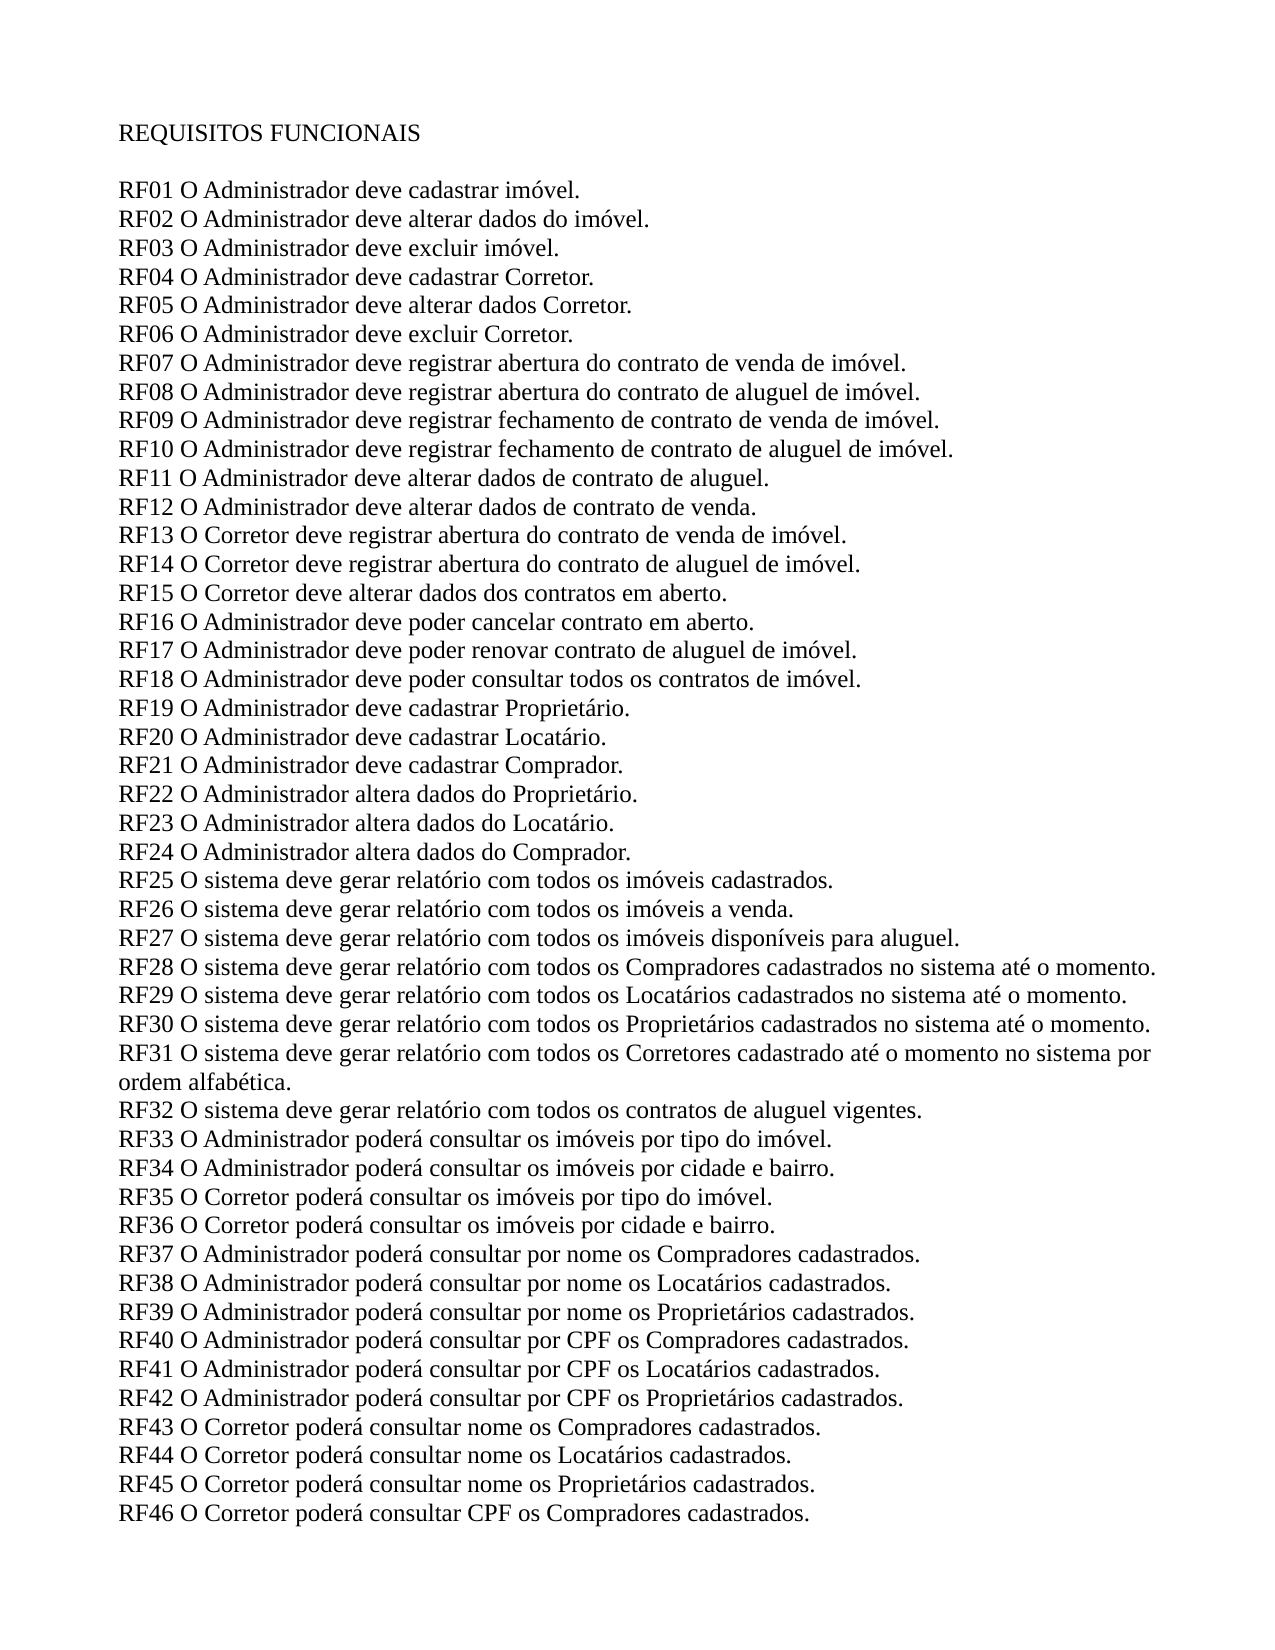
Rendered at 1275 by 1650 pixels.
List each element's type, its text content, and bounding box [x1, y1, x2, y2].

text RF06 O Administrador deve excluir Corretor. [118, 319, 1157, 348]
text RF44 O Corretor poderá consultar nome os Locatários cadastrados. [118, 1441, 1157, 1469]
text REQUISITOS FUNCIONAIS [118, 118, 1157, 147]
text RF04 O Administrador deve cadastrar Corretor. [118, 262, 1157, 291]
text RF41 O Administrador poderá consultar por CPF os Locatários cadastrados. [118, 1354, 1157, 1383]
text RF16 O Administrador deve poder cancelar contrato em aberto. [118, 607, 1157, 636]
text RF35 O Corretor poderá consultar os imóveis por tipo do imóvel. [118, 1182, 1157, 1211]
text RF15 O Corretor deve alterar dados dos contratos em aberto. [118, 578, 1157, 607]
text RF36 O Corretor poderá consultar os imóveis por cidade e bairro. [118, 1211, 1157, 1239]
text RF30 O sistema deve gerar relatório com todos os Proprietários cadastrados no sistema até o momento. [118, 1009, 1157, 1038]
text RF07 O Administrador deve registrar abertura do contrato de venda de imóvel. [118, 348, 1157, 377]
text RF05 O Administrador deve alterar dados Corretor. [118, 291, 1157, 319]
text RF21 O Administrador deve cadastrar Comprador. [118, 751, 1157, 779]
text RF10 O Administrador deve registrar fechamento de contrato de aluguel de imóvel. [118, 434, 1157, 463]
text RF19 O Administrador deve cadastrar Proprietário. [118, 693, 1157, 722]
text RF32 O sistema deve gerar relatório com todos os contratos de aluguel vigentes. [118, 1096, 1157, 1124]
text RF17 O Administrador deve poder renovar contrato de aluguel de imóvel. [118, 636, 1157, 664]
text RF39 O Administrador poderá consultar por nome os Proprietários cadastrados. [118, 1297, 1157, 1326]
text RF28 O sistema deve gerar relatório com todos os Compradores cadastrados no sistema até o momento. [118, 952, 1157, 981]
text RF01 O Administrador deve cadastrar imóvel. [118, 176, 1157, 204]
text RF20 O Administrador deve cadastrar Locatário. [118, 722, 1157, 751]
text RF29 O sistema deve gerar relatório com todos os Locatários cadastrados no sistema até o momento. [118, 981, 1157, 1009]
text RF14 O Corretor deve registrar abertura do contrato de aluguel de imóvel. [118, 549, 1157, 578]
text RF43 O Corretor poderá consultar nome os Compradores cadastrados. [118, 1412, 1157, 1441]
text RF38 O Administrador poderá consultar por nome os Locatários cadastrados. [118, 1268, 1157, 1297]
text RF31 O sistema deve gerar relatório com todos os Corretores cadastrado até o momento no sistema por ordem alfabética. [118, 1038, 1157, 1096]
text RF46 O Corretor poderá consultar CPF os Compradores cadastrados. [118, 1498, 1157, 1527]
text RF37 O Administrador poderá consultar por nome os Compradores cadastrados. [118, 1239, 1157, 1268]
text RF02 O Administrador deve alterar dados do imóvel. [118, 204, 1157, 233]
text RF03 O Administrador deve excluir imóvel. [118, 233, 1157, 262]
text RF13 O Corretor deve registrar abertura do contrato de venda de imóvel. [118, 521, 1157, 549]
text RF25 O sistema deve gerar relatório com todos os imóveis cadastrados. [118, 866, 1157, 894]
text RF45 O Corretor poderá consultar nome os Proprietários cadastrados. [118, 1469, 1157, 1498]
text RF08 O Administrador deve registrar abertura do contrato de aluguel de imóvel. [118, 377, 1157, 406]
text RF18 O Administrador deve poder consultar todos os contratos de imóvel. [118, 664, 1157, 693]
text RF23 O Administrador altera dados do Locatário. [118, 808, 1157, 837]
text RF40 O Administrador poderá consultar por CPF os Compradores cadastrados. [118, 1326, 1157, 1354]
text RF12 O Administrador deve alterar dados de contrato de venda. [118, 492, 1157, 521]
text RF09 O Administrador deve registrar fechamento de contrato de venda de imóvel. [118, 406, 1157, 434]
text RF26 O sistema deve gerar relatório com todos os imóveis a venda. [118, 894, 1157, 923]
text RF27 O sistema deve gerar relatório com todos os imóveis disponíveis para aluguel. [118, 923, 1157, 952]
text RF34 O Administrador poderá consultar os imóveis por cidade e bairro. [118, 1153, 1157, 1182]
text RF22 O Administrador altera dados do Proprietário. [118, 779, 1157, 808]
text RF11 O Administrador deve alterar dados de contrato de aluguel. [118, 463, 1157, 492]
text RF42 O Administrador poderá consultar por CPF os Proprietários cadastrados. [118, 1383, 1157, 1412]
text RF24 O Administrador altera dados do Comprador. [118, 837, 1157, 866]
text RF33 O Administrador poderá consultar os imóveis por tipo do imóvel. [118, 1124, 1157, 1153]
